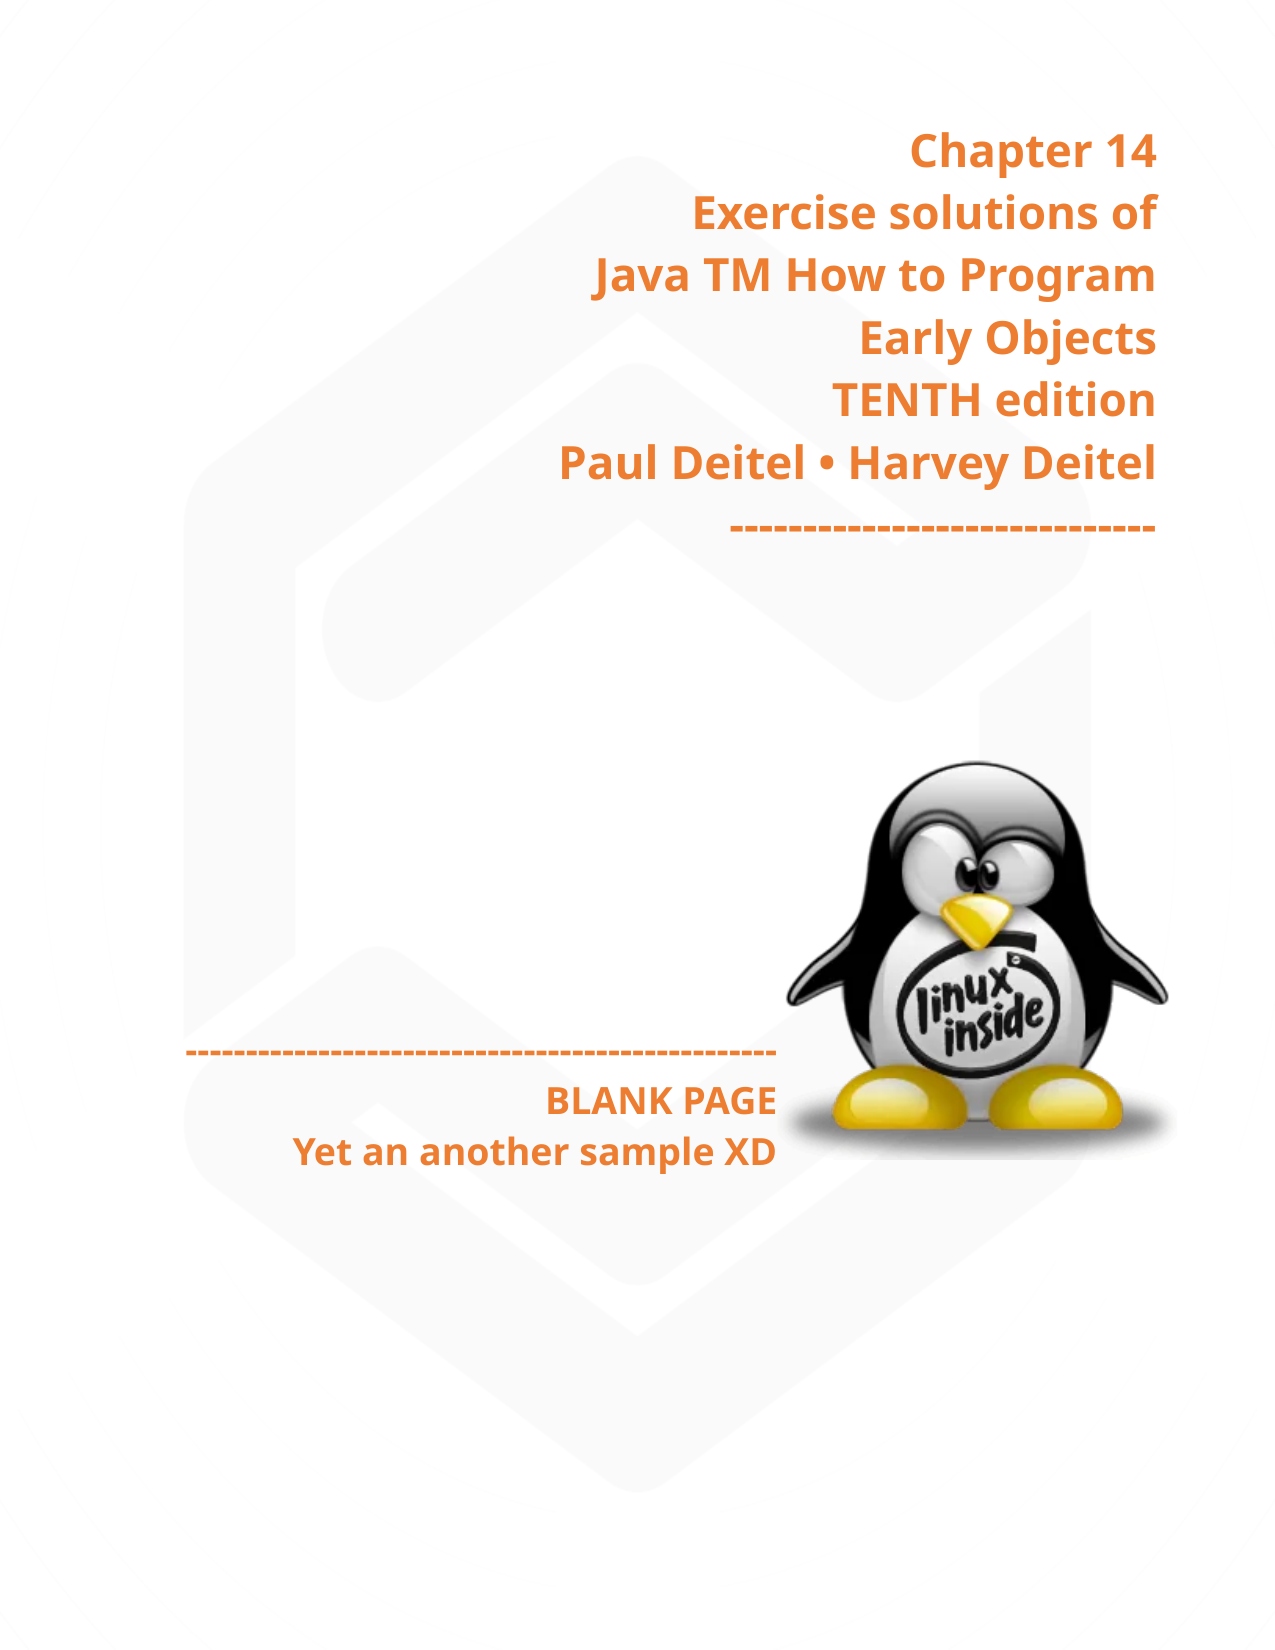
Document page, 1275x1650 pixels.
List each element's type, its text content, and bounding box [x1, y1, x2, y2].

text Paul Deitel • Harvey Deitel [118, 430, 1157, 492]
text ----------------------------- [118, 492, 1157, 555]
text Yet an another sample XD [118, 1126, 1157, 1177]
text ------------------------------------------------- [118, 1024, 777, 1075]
picture [777, 759, 1178, 1160]
text Exercise solutions of [118, 181, 1157, 243]
text TENTH edition [118, 368, 1157, 430]
text BLANK PAGE [118, 1075, 777, 1126]
text Chapter 14 [118, 118, 1157, 181]
text Java TM How to Program [118, 243, 1157, 305]
text Early Objects [118, 305, 1157, 368]
